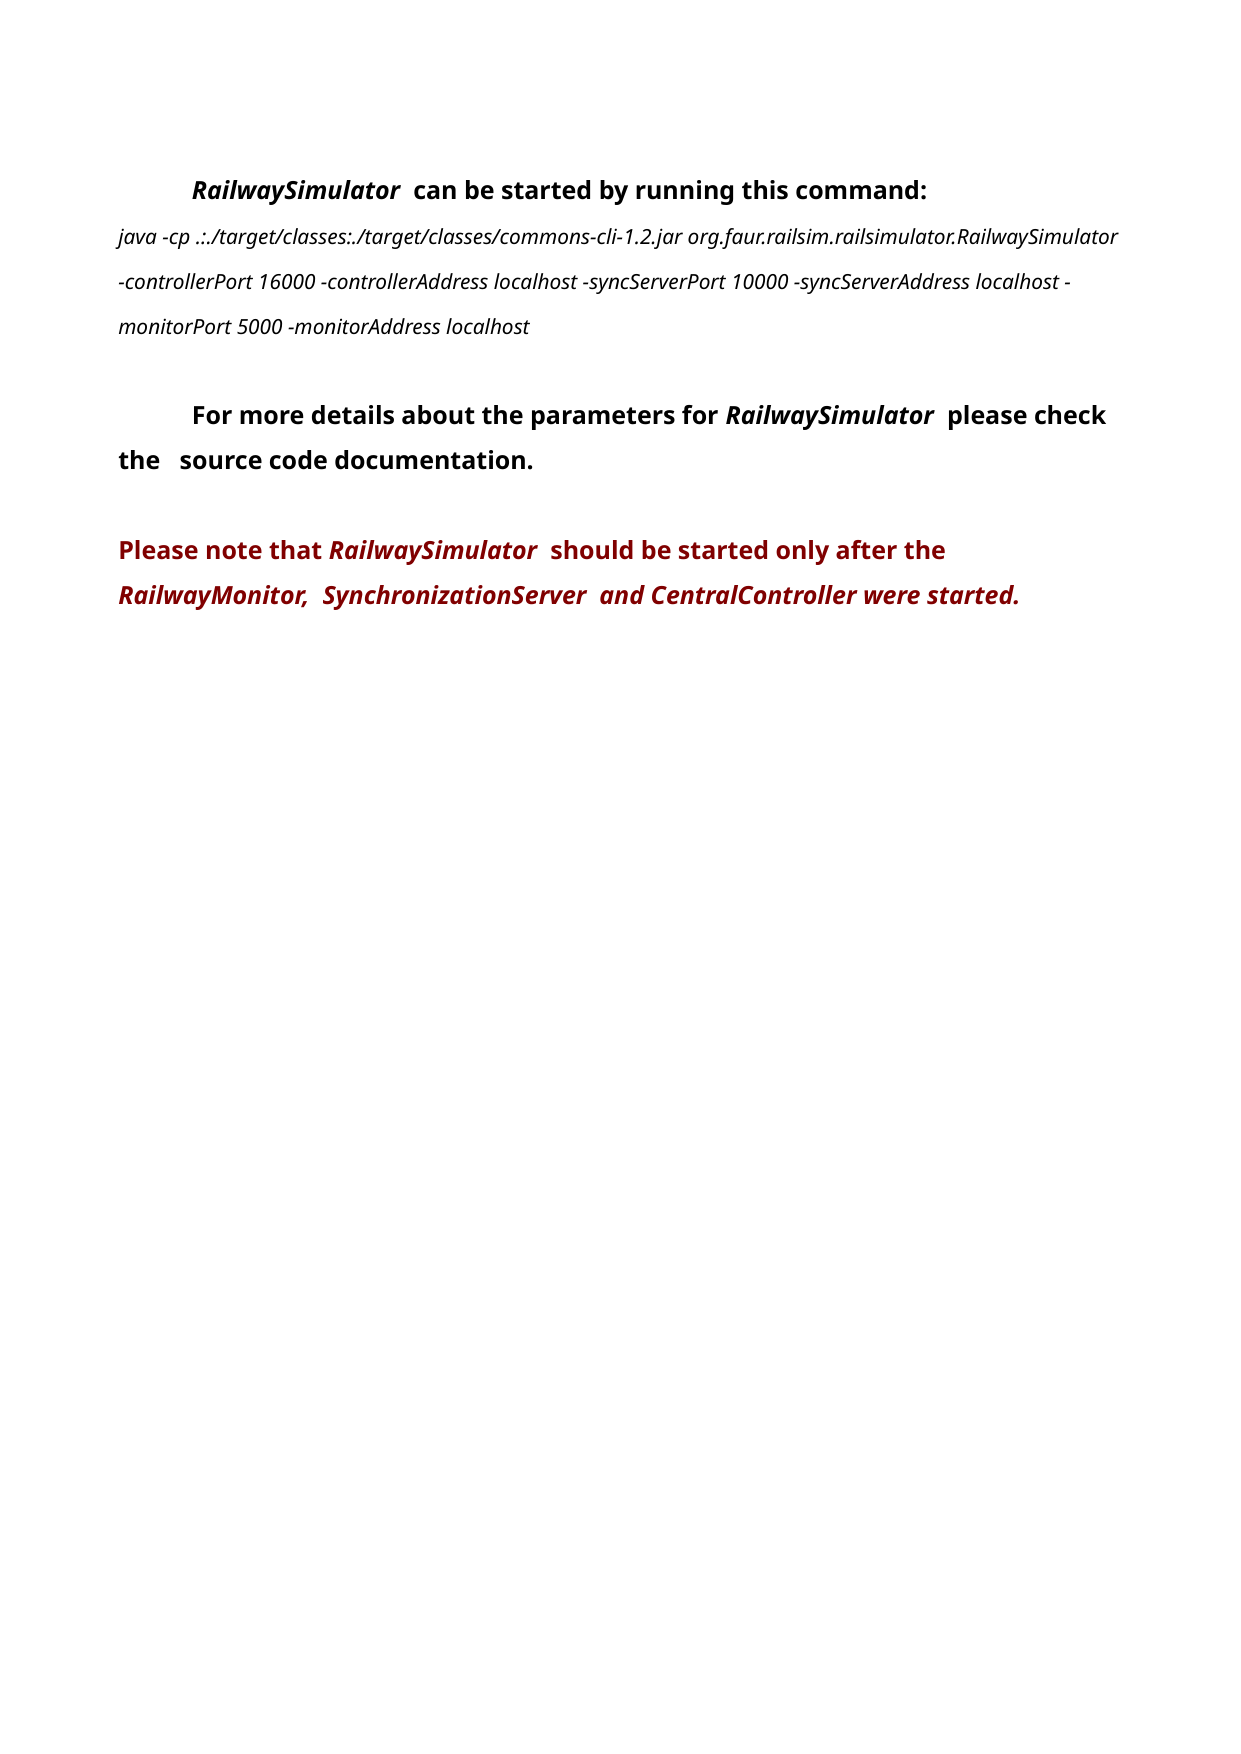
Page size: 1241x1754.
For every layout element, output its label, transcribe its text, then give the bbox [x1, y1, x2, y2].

text For more details about the parameters for RailwaySimulator please check the source code documentation. [118, 388, 1122, 478]
text java -cp .:./target/classes:./target/classes/commons-cli-1.2.jar org.faur.railsim.railsimulator.RailwaySimulator -controllerPort 16000 -controllerAddress localhost -syncServerPort 10000 -syncServerAddress localhost -monitorPort 5000 -monitorAddress localhost [118, 208, 1122, 343]
text RailwaySimulator can be started by running this command: [118, 163, 1122, 208]
text Please note that RailwaySimulator should be started only after the RailwayMonitor, SynchronizationServer and CentralController were started. [118, 523, 1122, 613]
